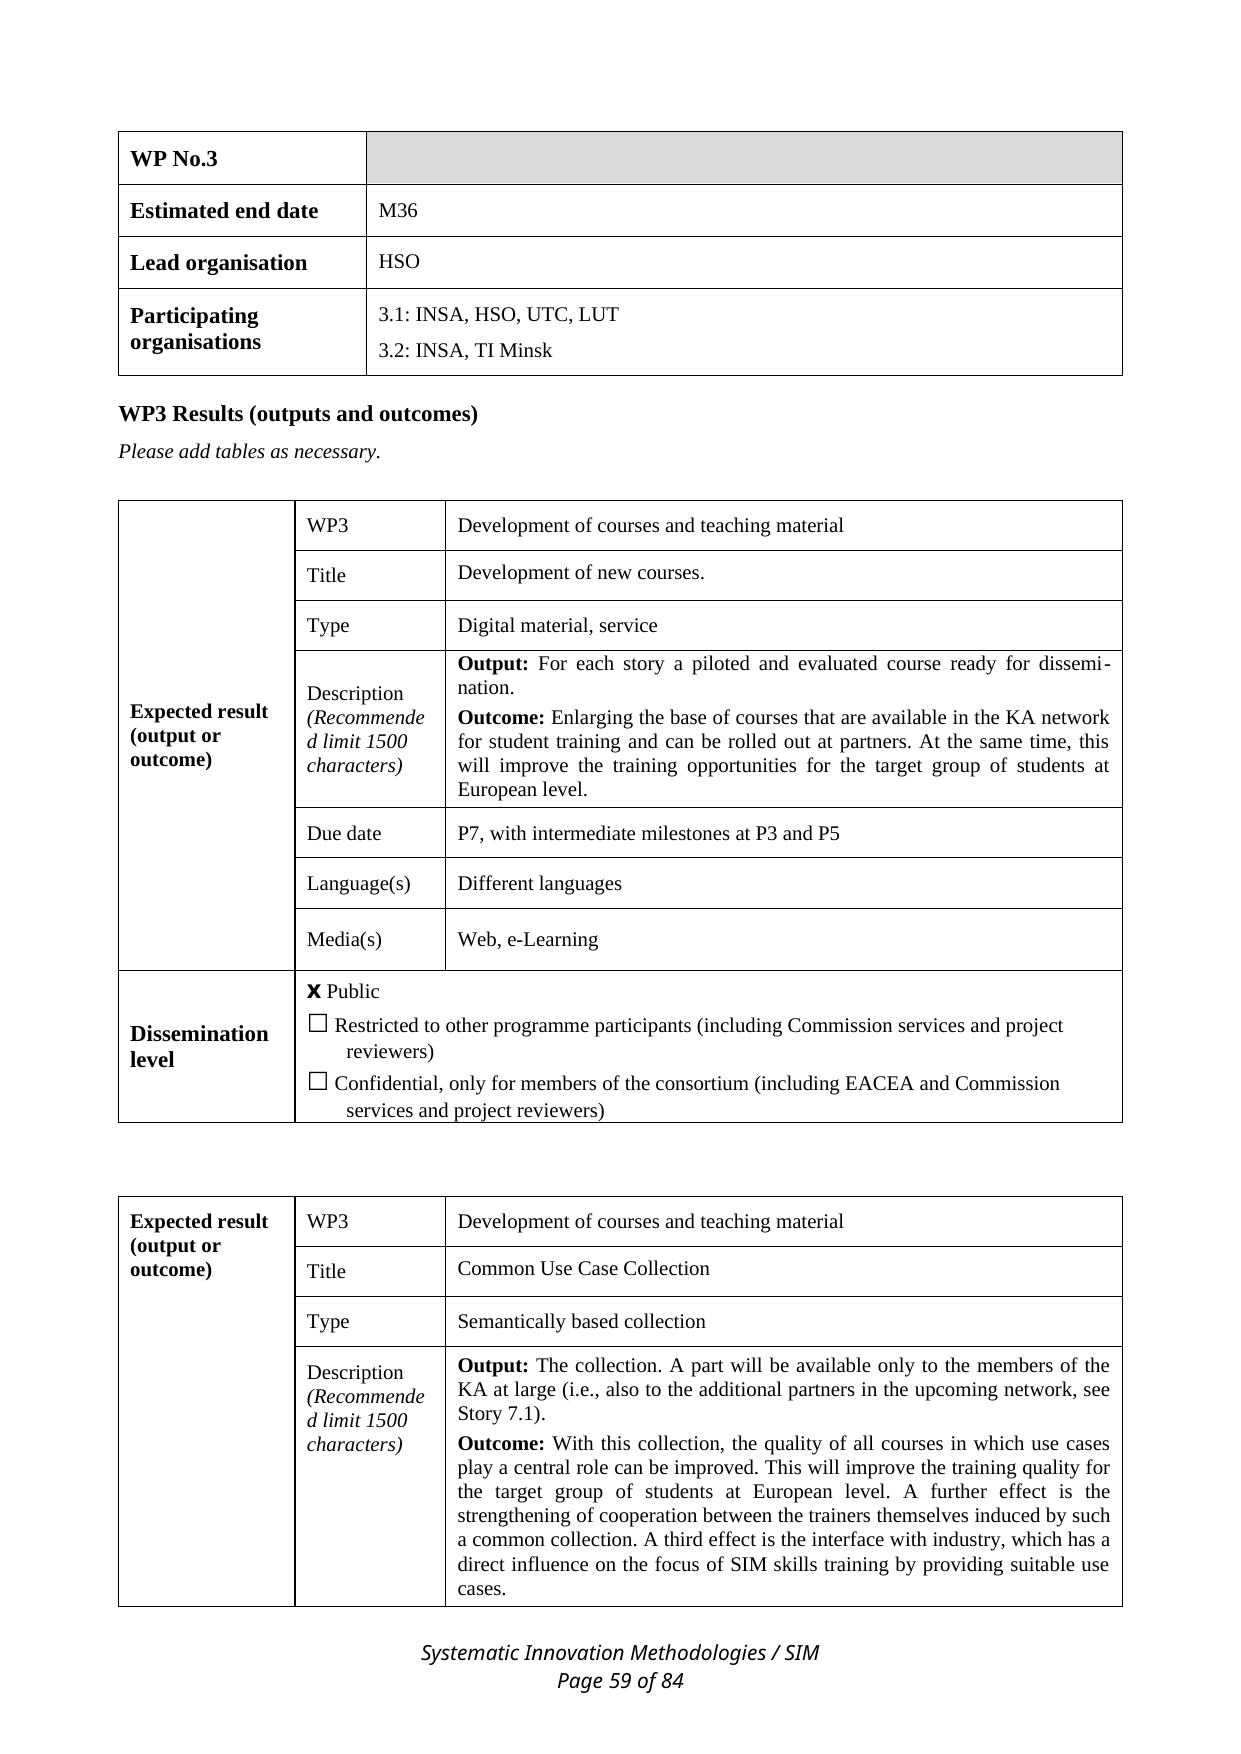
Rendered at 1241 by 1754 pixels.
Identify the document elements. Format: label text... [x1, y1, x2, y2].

table_cell Dissemination level [119, 971, 294, 1122]
table_header [367, 132, 1122, 183]
table_header Expected result (output or outcome) [119, 501, 294, 970]
table_cell Title [296, 1247, 445, 1296]
table_cell M36 [367, 185, 1122, 236]
table_header WP3 [296, 501, 445, 550]
table_cell P7, with intermediate milestones at P3 and P5 [446, 808, 1122, 857]
table_cell Web, e-Learning [446, 909, 1122, 970]
table_cell 3.1: INSA, HSO, UTC, LUT 3.2: INSA, TI Minsk [367, 289, 1122, 375]
table_cell Type [296, 601, 445, 650]
table_cell Different languages [446, 858, 1122, 907]
table_cell Development of new courses. [446, 551, 1122, 600]
table_cell Digital material, service [446, 601, 1122, 650]
table_cell Output: For each story a piloted and evaluated course ready for dissemi­nation. Outcome: Enlarging the base of courses that are available in the KA network for student training and can be rolled out at partners. At the same time, this will improve the training opportunities for the target group of students at European level. [446, 651, 1122, 807]
table_cell Description (Recommended limit 1500 characters) [296, 651, 445, 807]
table_cell Language(s) [296, 858, 445, 907]
table_header Development of courses and teaching material [446, 501, 1122, 550]
table_cell Type [296, 1297, 445, 1346]
table_cell Participating organisations [119, 289, 366, 375]
table_header WP No.3 [119, 132, 366, 183]
table_cell Lead organisation [119, 237, 366, 288]
table_header WP3 [296, 1197, 445, 1246]
table_cell HSO [367, 237, 1122, 288]
table_cell Semantically based collection [446, 1297, 1122, 1346]
table_cell Due date [296, 808, 445, 857]
table_cell Common Use Case Collection [446, 1247, 1122, 1296]
table_cell Description (Recommended limit 1500 characters) [296, 1347, 445, 1606]
table_header Development of courses and teaching material [446, 1197, 1122, 1246]
table_cell Media(s) [296, 909, 445, 970]
text Please add tables as necessary. [118, 439, 1122, 463]
table_cell Output: The collection. A part will be available only to the members of the KA at large (i.e., also to the additional partners in the upcoming network, see Story 7.1). Outcome: With this collection, the quality of all courses in which use cases play a central role can be improved. This will improve the training quality for the target group of students at European level. A further effect is the strengthening of cooperation between the trainers themselves induced by such a common collection. A third effect is the interface with industry, which has a direct influence on the focus of SIM skills training by providing suitable use cases. [446, 1347, 1122, 1606]
table_cell Estimated end date [119, 185, 366, 236]
table_cell x Public ☐ Restricted to other programme participants (including Commission services and project reviewers) ☐ Confidential, only for members of the consortium (including EACEA and Commission services and project reviewers) [296, 971, 1122, 1122]
table_cell Title [296, 551, 445, 600]
text WP3 Results (outputs and outcomes) [118, 400, 1122, 426]
table_header Expected result (output or outcome) [119, 1197, 294, 1606]
